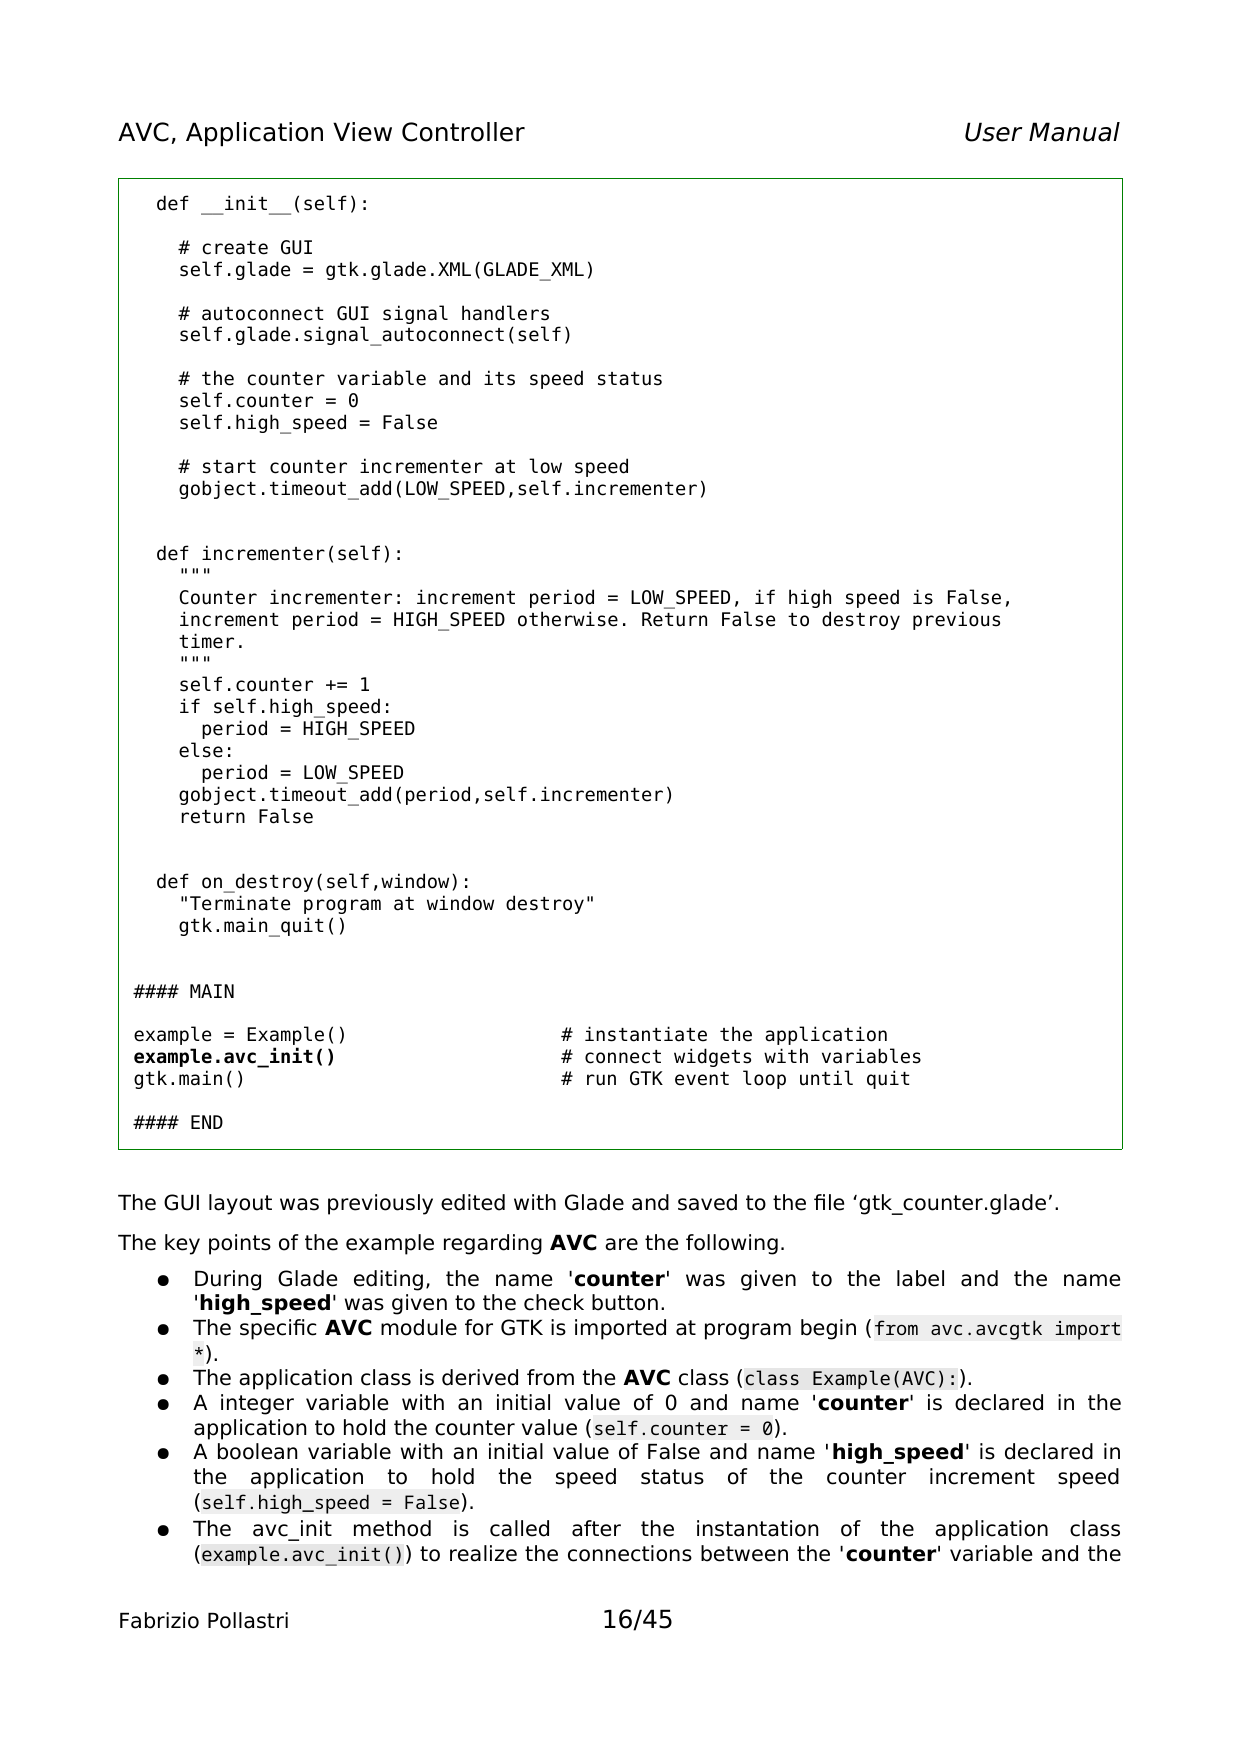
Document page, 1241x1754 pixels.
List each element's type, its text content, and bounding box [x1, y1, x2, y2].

text Counter incrementer: increment period = LOW_SPEED, if high speed is False, [119, 572, 1122, 594]
text def incrementer(self): [119, 528, 1122, 550]
text example = Example() # instantiate the application [119, 1009, 1122, 1031]
text gobject.timeout_add(period,self.incrementer) [119, 769, 1122, 791]
text # autoconnect GUI signal handlers [119, 287, 1122, 309]
list The specific AVC module for GTK is imported at program begin (from avc.avcgtk import *). [156, 1315, 1122, 1366]
text #### MAIN [119, 966, 1122, 1003]
list During Glade editing, the name 'counter' was given to the label and the name 'high_speed' was given to the check button. [156, 1267, 1122, 1315]
list A integer variable with an initial value of 0 and name 'counter' is declared in the application to hold the counter value (self.counter = 0). [156, 1391, 1122, 1440]
text #### END [119, 1097, 1122, 1149]
text self.high_speed = False [119, 397, 1122, 434]
text "Terminate program at window destroy" [119, 878, 1122, 900]
text gtk.main_quit() [119, 900, 1122, 937]
text def __init__(self): [119, 179, 1122, 215]
text """ [119, 550, 1122, 572]
text else: [119, 725, 1122, 747]
text self.counter += 1 [119, 659, 1122, 681]
text self.glade.signal_autoconnect(self) [119, 309, 1122, 346]
text # create GUI [119, 222, 1122, 244]
text # the counter variable and its speed status [119, 353, 1122, 375]
text self.counter = 0 [119, 375, 1122, 397]
text period = HIGH_SPEED [119, 703, 1122, 725]
text The GUI layout was previously edited with Glade and saved to the file ‘gtk_counter.glade’. [118, 1191, 1122, 1216]
text """ [119, 637, 1122, 659]
text gobject.timeout_add(LOW_SPEED,self.incrementer) [119, 462, 1122, 499]
text self.glade = gtk.glade.XML(GLADE_XML) [119, 244, 1122, 281]
text if self.high_speed: [119, 681, 1122, 703]
text period = LOW_SPEED [119, 747, 1122, 769]
text The key points of the example regarding AVC are the following. [118, 1231, 1122, 1255]
list A boolean variable with an initial value of False and name 'high_speed' is declared in the application to hold the speed status of the counter increment speed (self.high_speed = False). [156, 1440, 1122, 1514]
text timer. [119, 616, 1122, 637]
text example.avc_init() # connect widgets with variables [119, 1031, 1122, 1053]
list The application class is derived from the AVC class (class Example(AVC):). [156, 1366, 1122, 1391]
text return False [119, 791, 1122, 828]
text increment period = HIGH_SPEED otherwise. Return False to destroy previous [119, 594, 1122, 616]
text # start counter incrementer at low speed [119, 441, 1122, 462]
text def on_destroy(self,window): [119, 856, 1122, 878]
text gtk.main() # run GTK event loop until quit [119, 1053, 1122, 1090]
list The avc_init method is called after the instantation of the application class (example.avc_init()) to realize the connections between the 'counter' variable and the [156, 1517, 1122, 1566]
